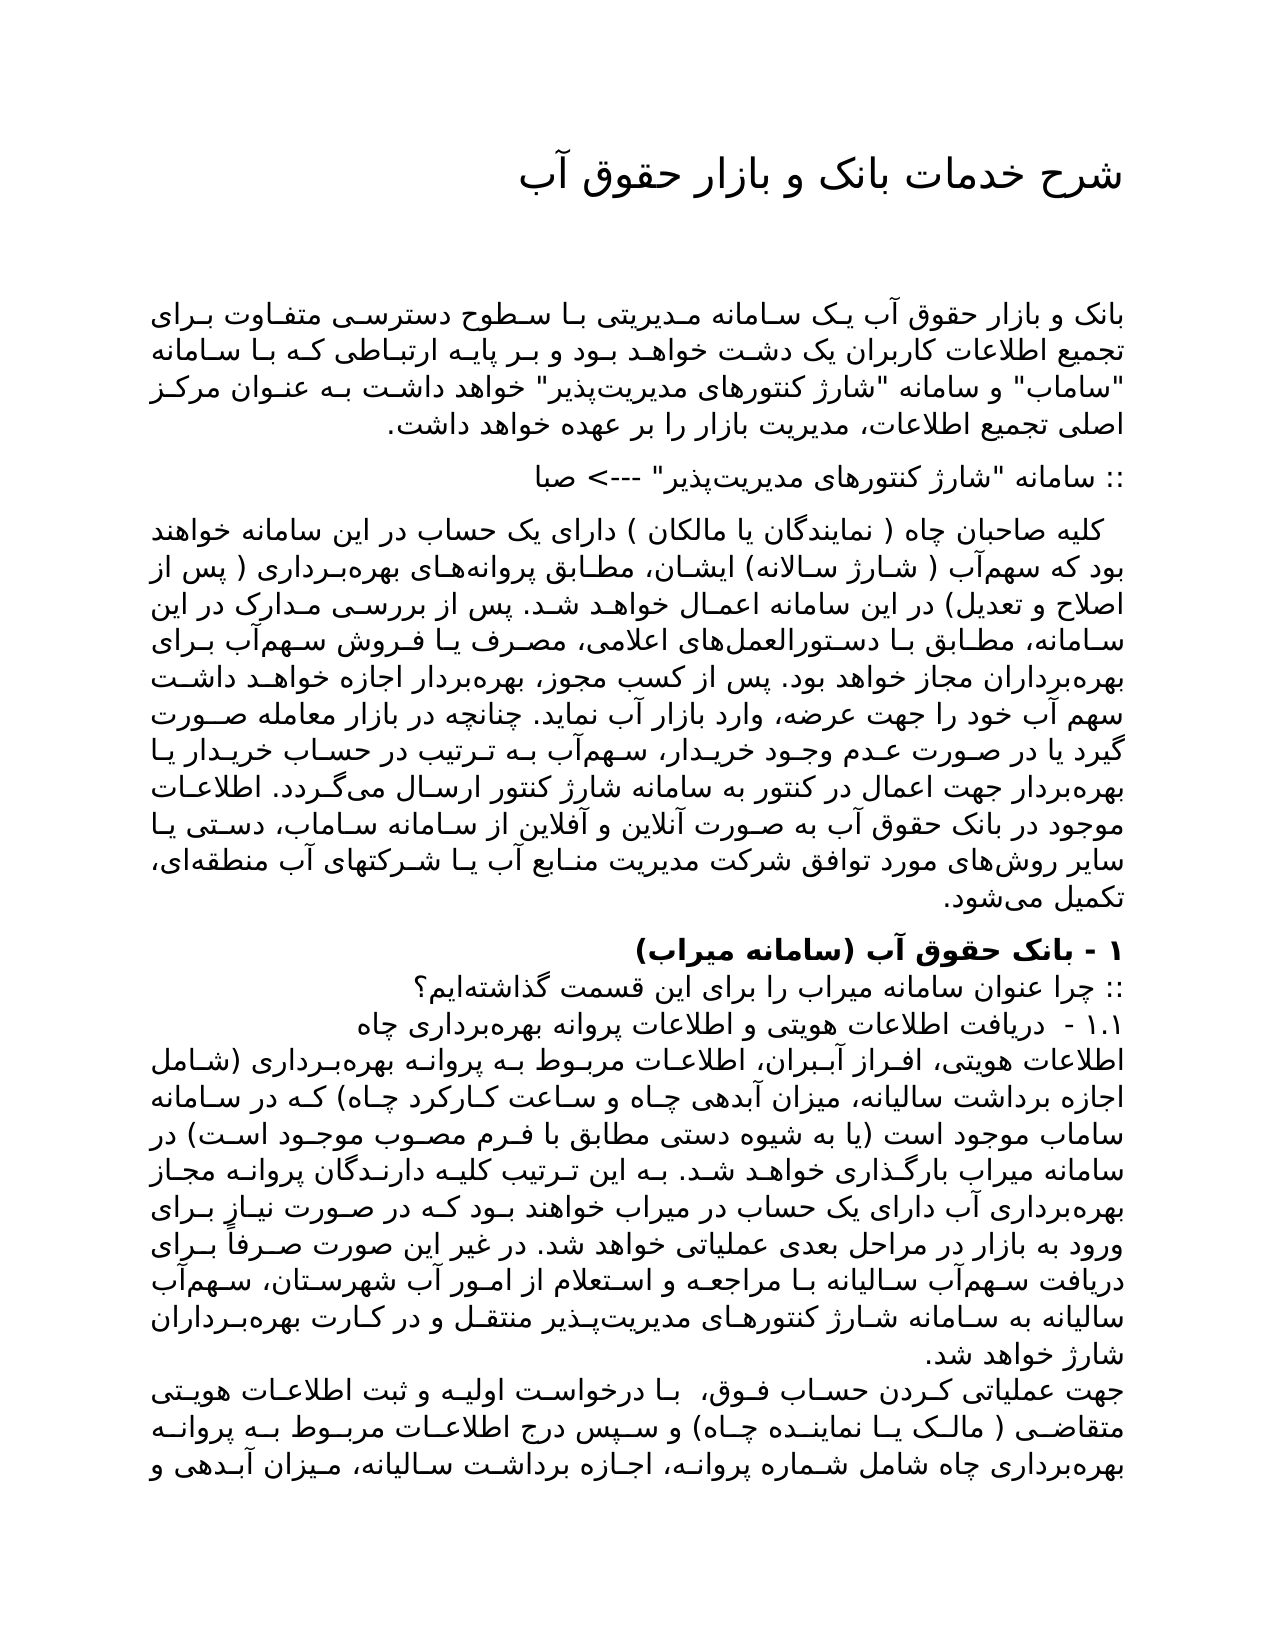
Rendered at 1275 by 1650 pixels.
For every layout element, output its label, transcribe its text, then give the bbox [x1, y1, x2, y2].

list اطلاعات هویتی، افراز آببران، اطلاعات مربوط به پروانه بهره‌برداری (شامل اجازه برداشت سالیانه، میزان آبدهی چاه و ساعت کارکرد چاه) که در سامانه ساماب موجود است (یا به شیوه دستی مطابق با فرم مصوب موجود است) در سامانه میراب بارگذاری خواهد شد. به این ترتیب کلیه دارندگان پروانه مجاز بهره‌برداری آب دارای یک حساب در میراب خواهند بود که در صورت نیاز برای ورود به بازار در مراحل بعدی عملیاتی خواهد شد. در غیر این صورت صرفاً برای دریافت سهم‌آب سالیانه با مراجعه و استعلام از امور آب شهرستان، سهم‌آب سالیانه به سامانه شارژ کنتورهای مدیریت‌پذیر منتقل و در کارت بهره‌برداران شارژ خواهد شد. [150, 1044, 1125, 1371]
list :: چرا عنوان سامانه میراب را برای این قسمت گذاشته‌ایم؟ [150, 970, 1125, 1004]
list ۱ - بانک حقوق آب (سامانه میراب) [150, 934, 1125, 968]
text کلیه صاحبان چاه ( نمایندگان یا مالکان ) دارای یک حساب در این سامانه خواهند بود که سهم‌آب ( شارژ سالانه) ایشان، مطابق پروانه‌های بهره‌برداری ( پس از اصلاح و تعدیل) در این سامانه اعمال خواهد شد. پس از بررسی مدارک در این سامانه، مطابق با دستور‌العمل‌های اعلامی، مصرف یا فروش سهم‌آب برای بهره‌برداران مجاز خواهد بود. پس از کسب مجوز، بهره‌بردار اجازه خواهد داشت سهم آب خود را جهت عرضه، وارد بازار آب نماید. چنانچه در بازار معامله صورت گیرد یا در صورت عدم وجود خریدار، سهم‌آب به ترتیب در حساب خریدار یا بهره‌بردار جهت اعمال در کنتور به سامانه شارژ کنتور ارسال می‌گردد. اطلاعات موجود در بانک حقوق آب به صورت آنلاین و آفلاین از سامانه ساماب، دستی یا سایر روش‌های مورد توافق شرکت مدیریت منابع آب یا شرکتهای آب منطقه‌ای، تکمیل می‌شود. [150, 514, 1125, 914]
list ۱.۱ - دریافت اطلاعات هویتی و اطلاعات پروانه بهره‌برداری چاه [150, 1007, 1125, 1041]
text شرح خدمات بانک و بازار حقوق آب [150, 150, 1125, 198]
text بانک و بازار حقوق آب یک سامانه مدیریتی با سطوح دسترسی متفاوت برای تجمیع اطلاعات کاربران یک دشت خواهد بود و بر پایه ارتباطی که با سامانه "ساماب" و سامانه "شارژ کنتورهای مدیریت‌پذیر" خواهد داشت به عنوان مرکز اصلی تجمیع اطلاعات، مدیریت بازار را بر عهده خواهد داشت. [150, 297, 1125, 441]
list جهت عملیاتی کردن حساب فوق، با درخواست اولیه و ثبت اطلاعات هویتی متقاضی ( مالک یا نماینده چاه) و سپس درج اطلاعات مربوط به پروانه بهره‌برداری چاه شامل شماره پروانه، اجازه برداشت سالیانه، میزان آبدهی و ساعت کارکرد چاه، توسط کارگزار بررسی شده و در صورت عدم وجود نقص و یا رفع ایرادات به فرآیند بانک و بازار وارد خواهد شد. [150, 1374, 1125, 1481]
text :: سامانه "شارژ کنتورهای مدیریت‌پذیر" ---> صبا [150, 460, 1125, 494]
